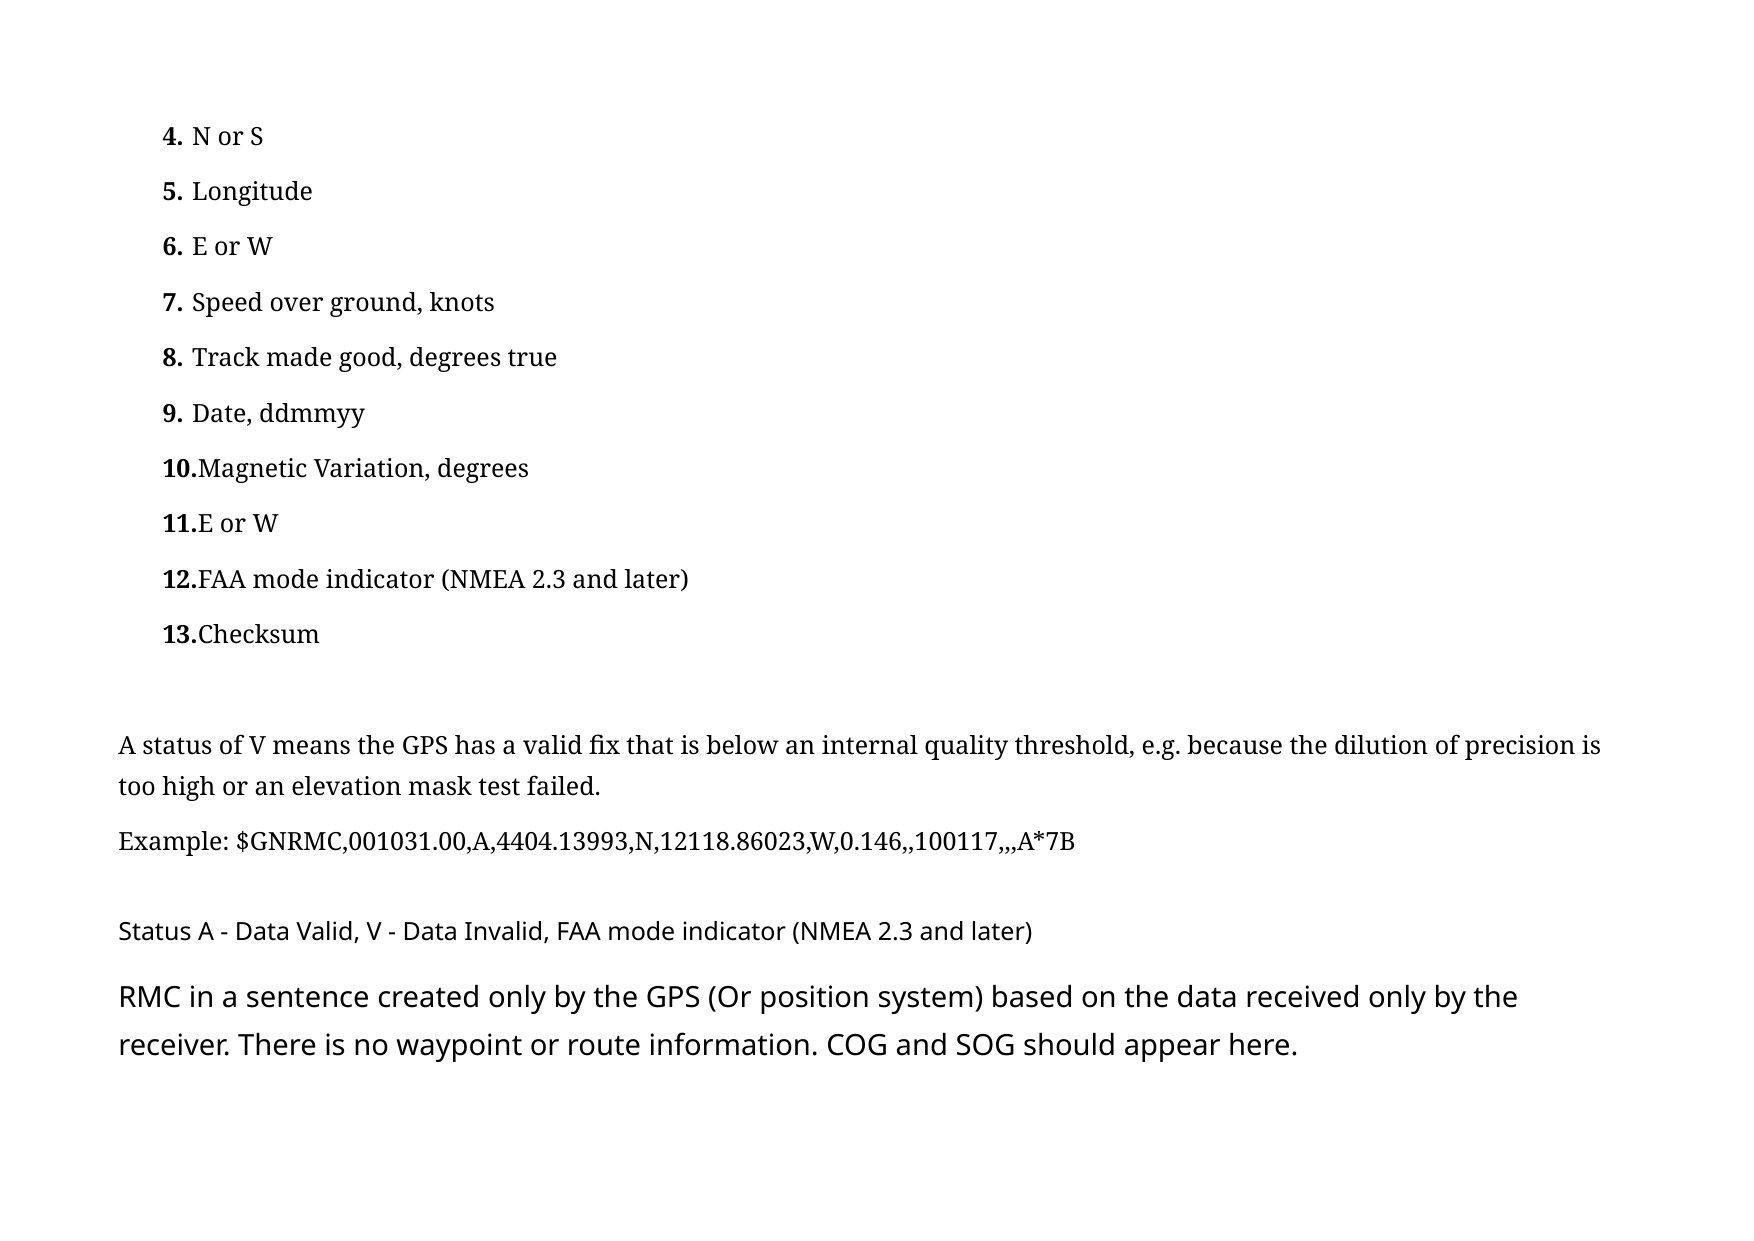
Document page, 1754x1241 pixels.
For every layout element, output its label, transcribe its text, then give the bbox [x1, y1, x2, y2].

list Magnetic Variation, degrees [162, 451, 1636, 485]
list Longitude [162, 173, 1636, 208]
list N or S [162, 118, 1636, 152]
text Example: $GNRMC,001031.00,A,4404.13993,N,12118.86023,W,0.146,,100117,,,A*7B [118, 824, 1636, 858]
list Speed over ground, knots [162, 284, 1636, 318]
text RMC in a sentence created only by the GPS (Or position system) based on the data received only by the receiver. There is no waypoint or route information. COG and SOG should appear here. [118, 976, 1636, 1063]
list E or W [162, 506, 1636, 540]
list FAA mode indicator (NMEA 2.3 and later) [162, 561, 1636, 596]
list Track made good, degrees true [162, 340, 1636, 374]
text Status A - Data Valid, V - Data Invalid, FAA mode indicator (NMEA 2.3 and later) [118, 913, 1636, 947]
list Date, ddmmyy [162, 395, 1636, 429]
text A status of V means the GPS has a valid fix that is below an internal quality threshold, e.g. because the dilution of precision is too high or an elevation mask test failed. [118, 728, 1636, 803]
list E or W [162, 229, 1636, 263]
list Checksum [162, 617, 1636, 651]
